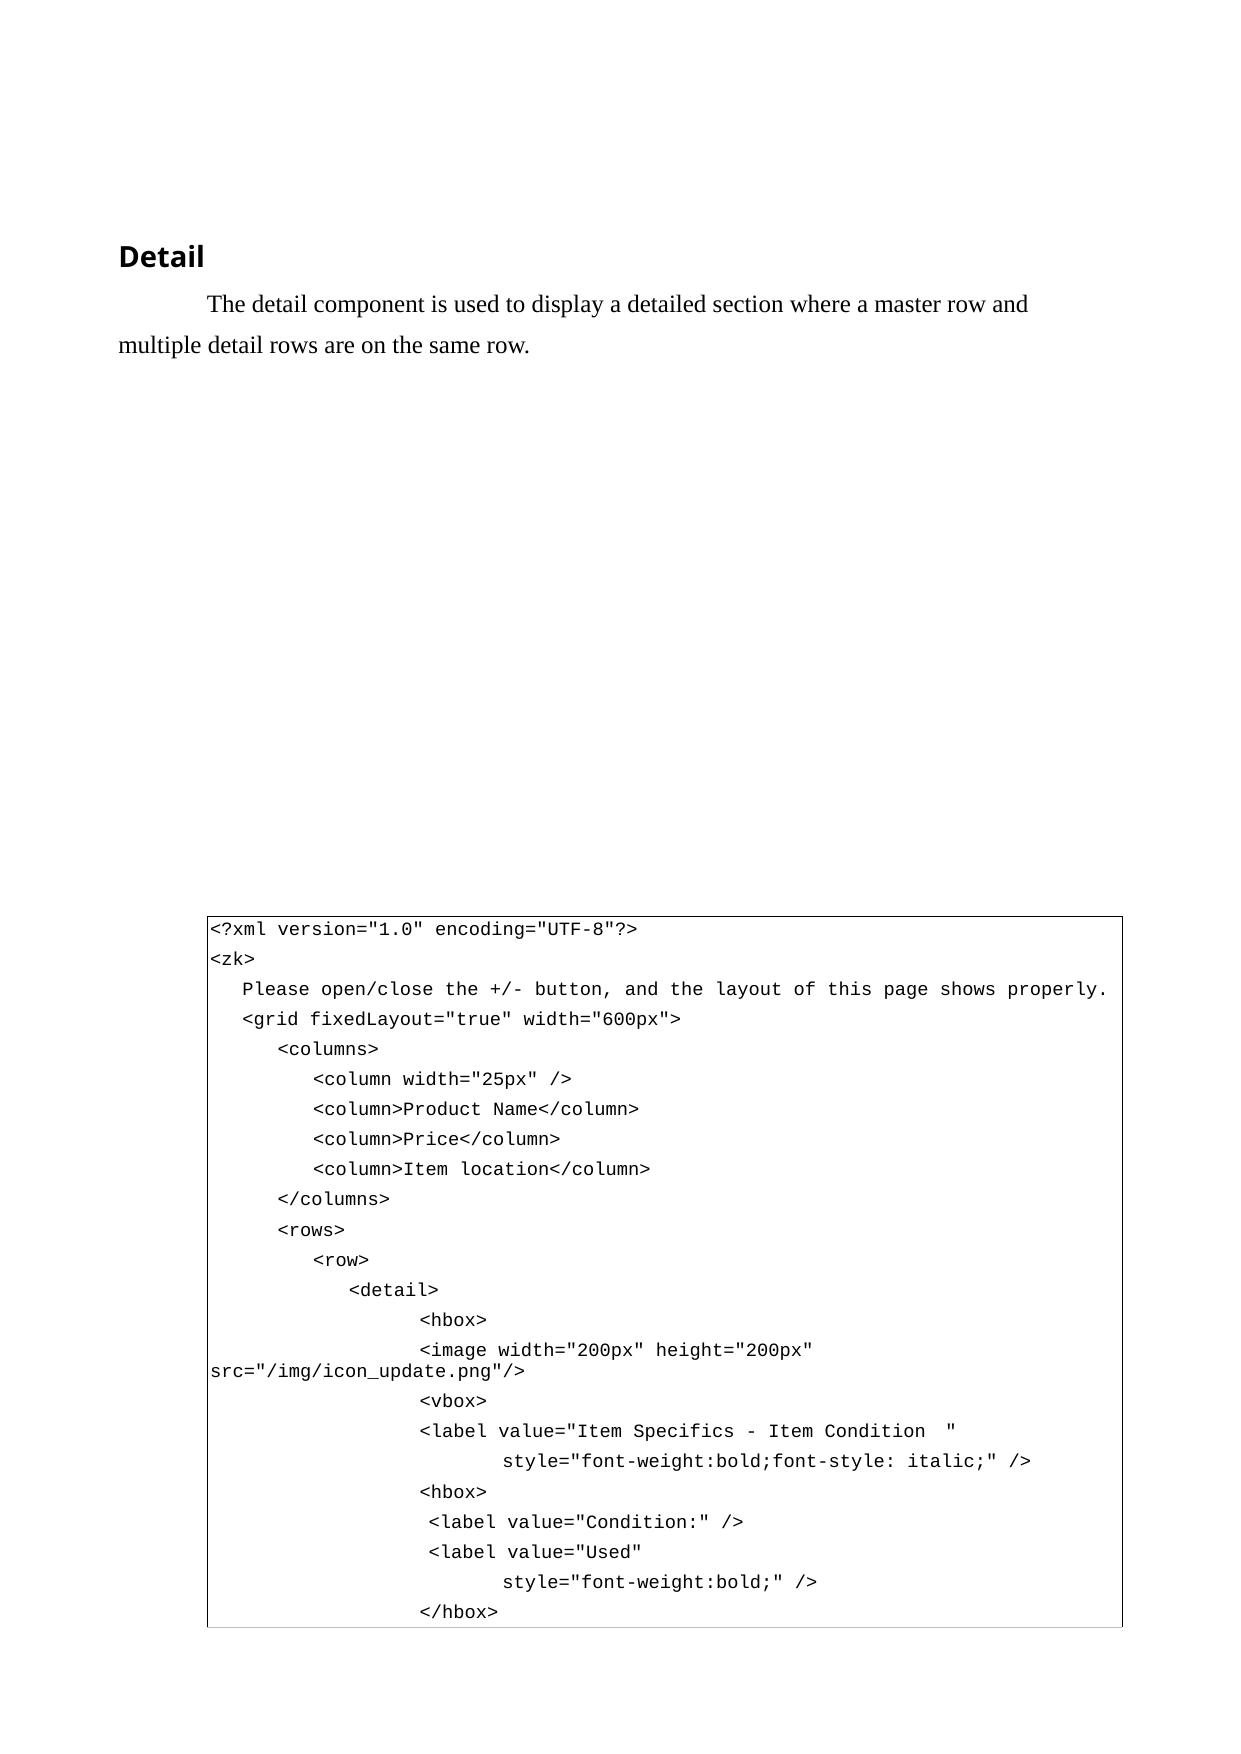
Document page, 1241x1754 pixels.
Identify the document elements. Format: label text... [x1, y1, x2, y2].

text <vbox> [208, 1389, 1122, 1413]
text The detail component is used to display a detailed section where a master row and [207, 289, 1122, 318]
text <label value="Used" [208, 1539, 1122, 1564]
text <hbox> [208, 1479, 1122, 1504]
text multiple detail rows are on the same row. [118, 330, 1122, 359]
text <column width="25px" /> [208, 1067, 1122, 1091]
text style="font-weight:bold;" /> [208, 1570, 1122, 1594]
text <label value="Item Specifics - Item Condition " [208, 1419, 1122, 1443]
text <?xml version="1.0" encoding="UTF-8"?> [208, 917, 1122, 941]
text style="font-weight:bold;font-style: italic;" /> [208, 1449, 1122, 1473]
text <label value="Condition:" /> [208, 1509, 1122, 1534]
text <zk> [208, 946, 1122, 971]
subtitle Detail [118, 237, 1122, 276]
text <column>Product Name</column> [208, 1097, 1122, 1121]
text <columns> [208, 1037, 1122, 1061]
text <column>Item location</column> [208, 1157, 1122, 1181]
text <row> [208, 1247, 1122, 1272]
text <image width="200px" height="200px" src="/img/icon_update.png"/> [208, 1338, 1122, 1383]
text </hbox> [208, 1600, 1122, 1627]
text <rows> [208, 1217, 1122, 1242]
text <grid fixedLayout="true" width="600px"> [208, 1007, 1122, 1031]
text <column>Price</column> [208, 1127, 1122, 1151]
text Please open/close the +/- button, and the layout of this page shows properly. [208, 976, 1122, 1001]
text <detail> [208, 1277, 1122, 1302]
text </columns> [208, 1187, 1122, 1211]
text <hbox> [208, 1308, 1122, 1332]
